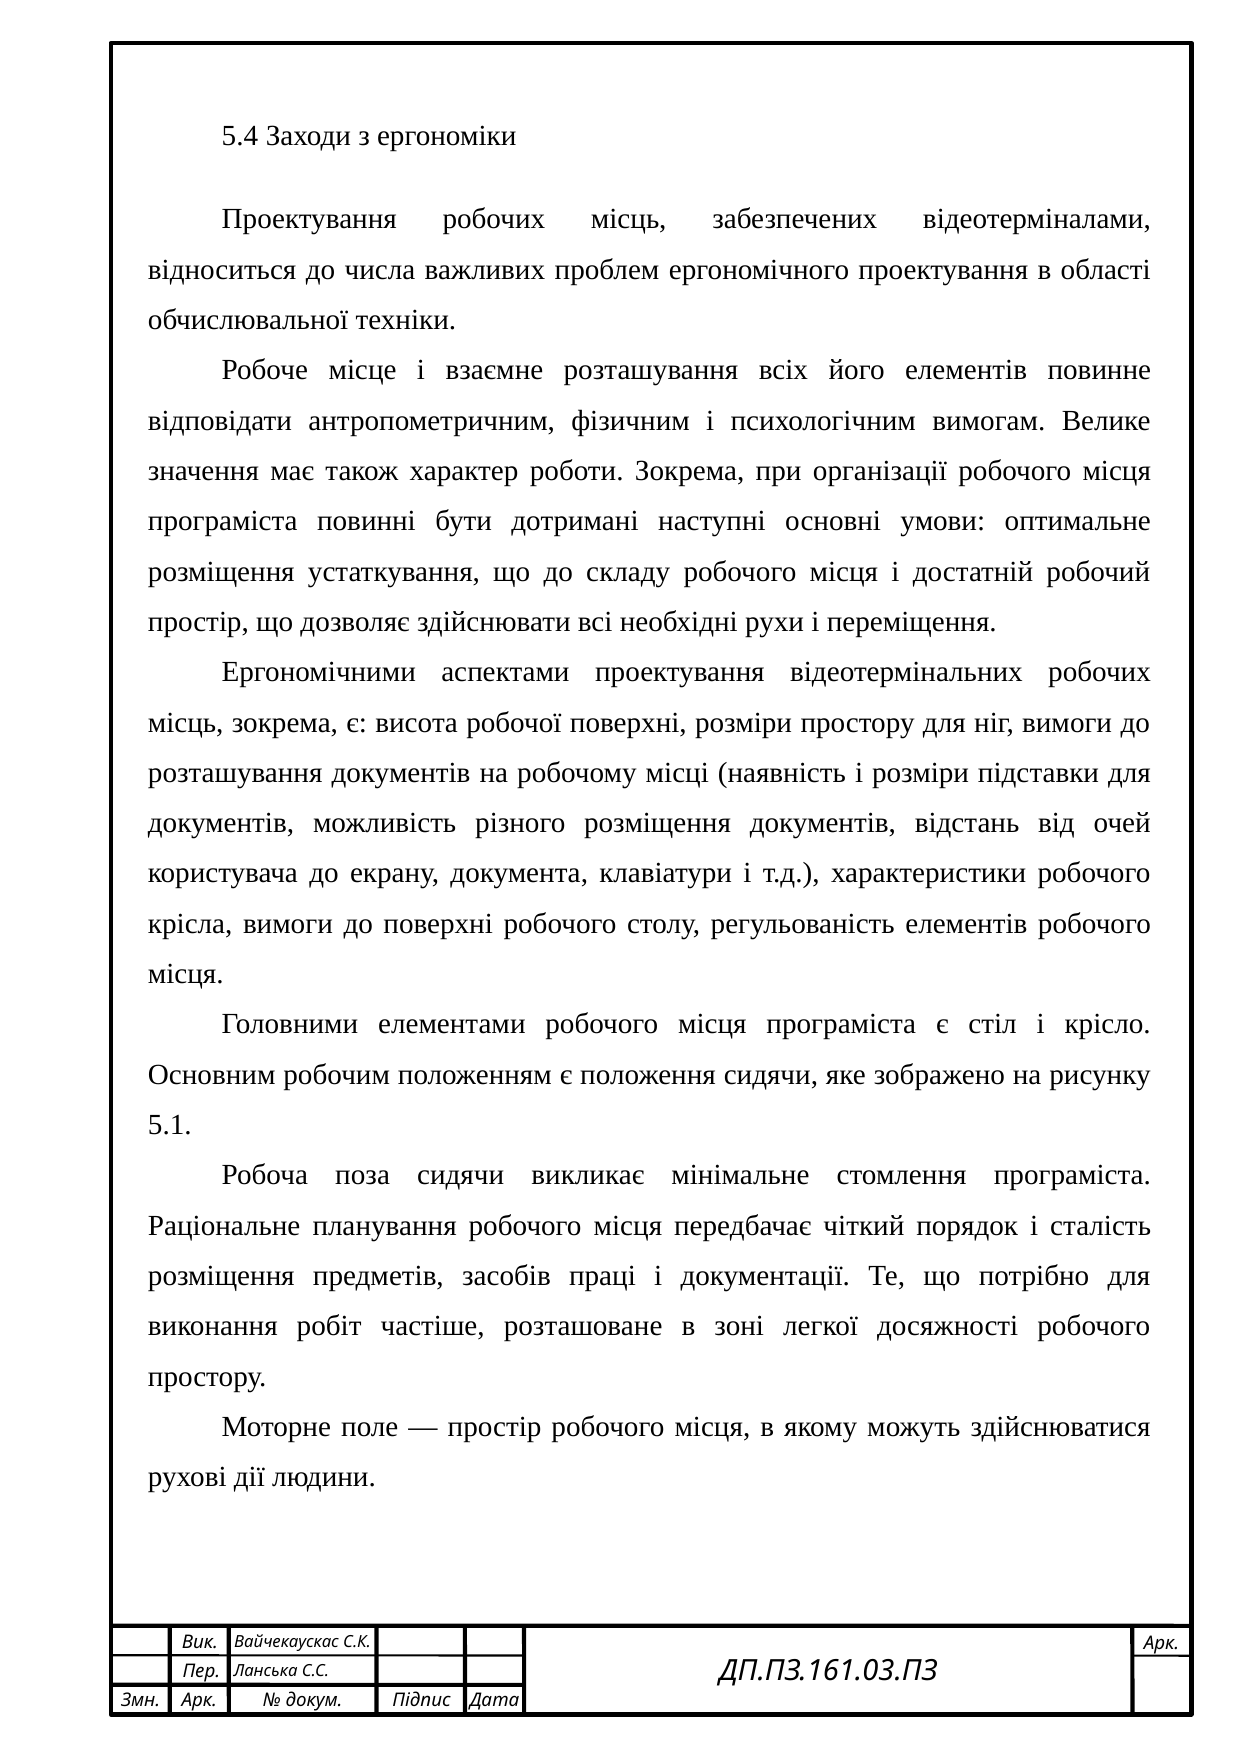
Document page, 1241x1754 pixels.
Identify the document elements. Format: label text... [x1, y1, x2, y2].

text Моторне поле ― простір робочого місця, в якому можуть здійснюватися рухові дії людини. [148, 1409, 1152, 1493]
text Головними елементами робочого місця програміста є стіл і крісло. Основним робочим положенням є положення сидячи, яке зображено на рисунку 5.1. [148, 1007, 1152, 1141]
text Робоча поза сидячи викликає мінімальне стомлення програміста. Раціональне планування робочого місця передбачає чіткий порядок і сталість розміщення предметів, засобів праці і документації. Те, що потрібно для виконання робіт частіше, розташоване в зоні легкої досяжності робочого простору. [148, 1157, 1152, 1392]
text Проектування робочих місць, забезпечених відеотерміналами, відноситься до числа важливих проблем ергономічного проектування в області обчислювальної техніки. [148, 202, 1152, 336]
text Робоче місце і взаємне розташування всіх його елементів повинне відповідати антропометричним, фізичним і психологічним вимогам. Велике значення має також характер роботи. Зокрема, при організації робочого місця програміста повинні бути дотримані наступні основні умови: оптимальне розміщення устаткування, що до складу робочого місця і достатній робочий простір, що дозволяє здійснювати всі необхідні рухи і переміщення. [148, 352, 1152, 638]
text 5.4 Заходи з ергономіки [148, 118, 1152, 152]
text Ергономічними аспектами проектування відеотермінальних робочих місць, зокрема, є: висота робочої поверхні, розміри простору для ніг, вимоги до розташування документів на робочому місці (наявність і розміри підставки для документів, можливість різного розміщення документів, відстань від очей користувача до екрану, документа, клавіатури і т.д.), характеристики робочого крісла, вимоги до поверхні робочого столу, регульованість елементів робочого місця. [148, 654, 1152, 990]
